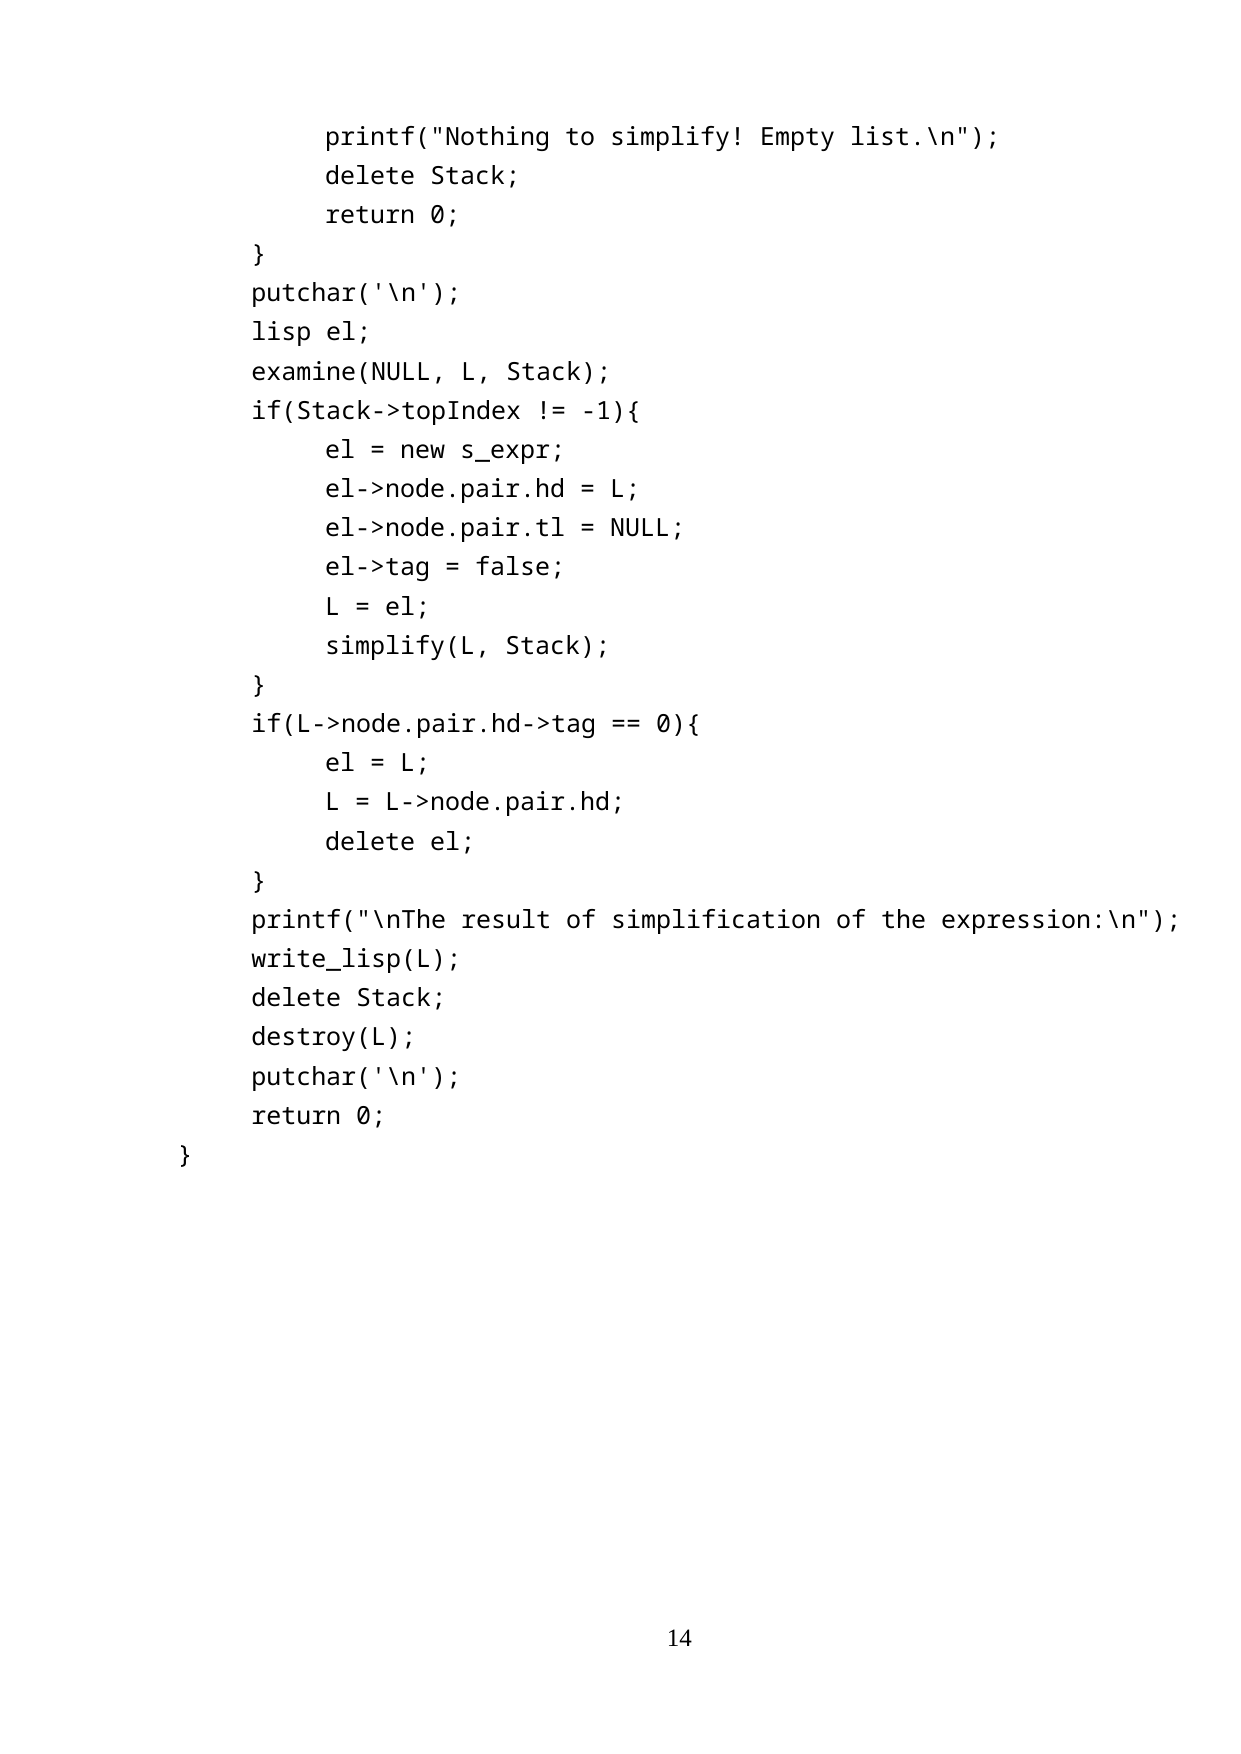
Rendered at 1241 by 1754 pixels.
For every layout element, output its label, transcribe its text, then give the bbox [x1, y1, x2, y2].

text destroy(L); [177, 1019, 1181, 1053]
text return 0; [177, 196, 1181, 231]
text } [177, 862, 1181, 896]
text putchar('\n'); [177, 275, 1181, 309]
text printf("\nThe result of simplification of the expression:\n"); [177, 901, 1181, 936]
text lisp el; [177, 314, 1181, 348]
text el->node.pair.tl = NULL; [177, 510, 1181, 544]
text simplify(L, Stack); [177, 627, 1181, 661]
text if(L->node.pair.hd->tag == 0){ [177, 706, 1181, 740]
text if(Stack->topIndex != -1){ [177, 392, 1181, 426]
text putchar('\n'); [177, 1058, 1181, 1092]
text printf("Nothing to simplify! Empty list.\n"); [177, 118, 1181, 152]
text el = L; [177, 745, 1181, 779]
text examine(NULL, L, Stack); [177, 353, 1181, 387]
text L = L->node.pair.hd; [177, 784, 1181, 818]
text delete Stack; [177, 157, 1181, 191]
text write_lisp(L); [177, 941, 1181, 975]
text delete Stack; [177, 980, 1181, 1014]
text el = new s_expr; [177, 431, 1181, 466]
text } [177, 666, 1181, 701]
text L = el; [177, 588, 1181, 622]
text } [177, 1136, 1181, 1171]
text return 0; [177, 1097, 1181, 1131]
text } [177, 236, 1181, 270]
text el->tag = false; [177, 549, 1181, 583]
text el->node.pair.hd = L; [177, 471, 1181, 505]
text delete el; [177, 823, 1181, 857]
